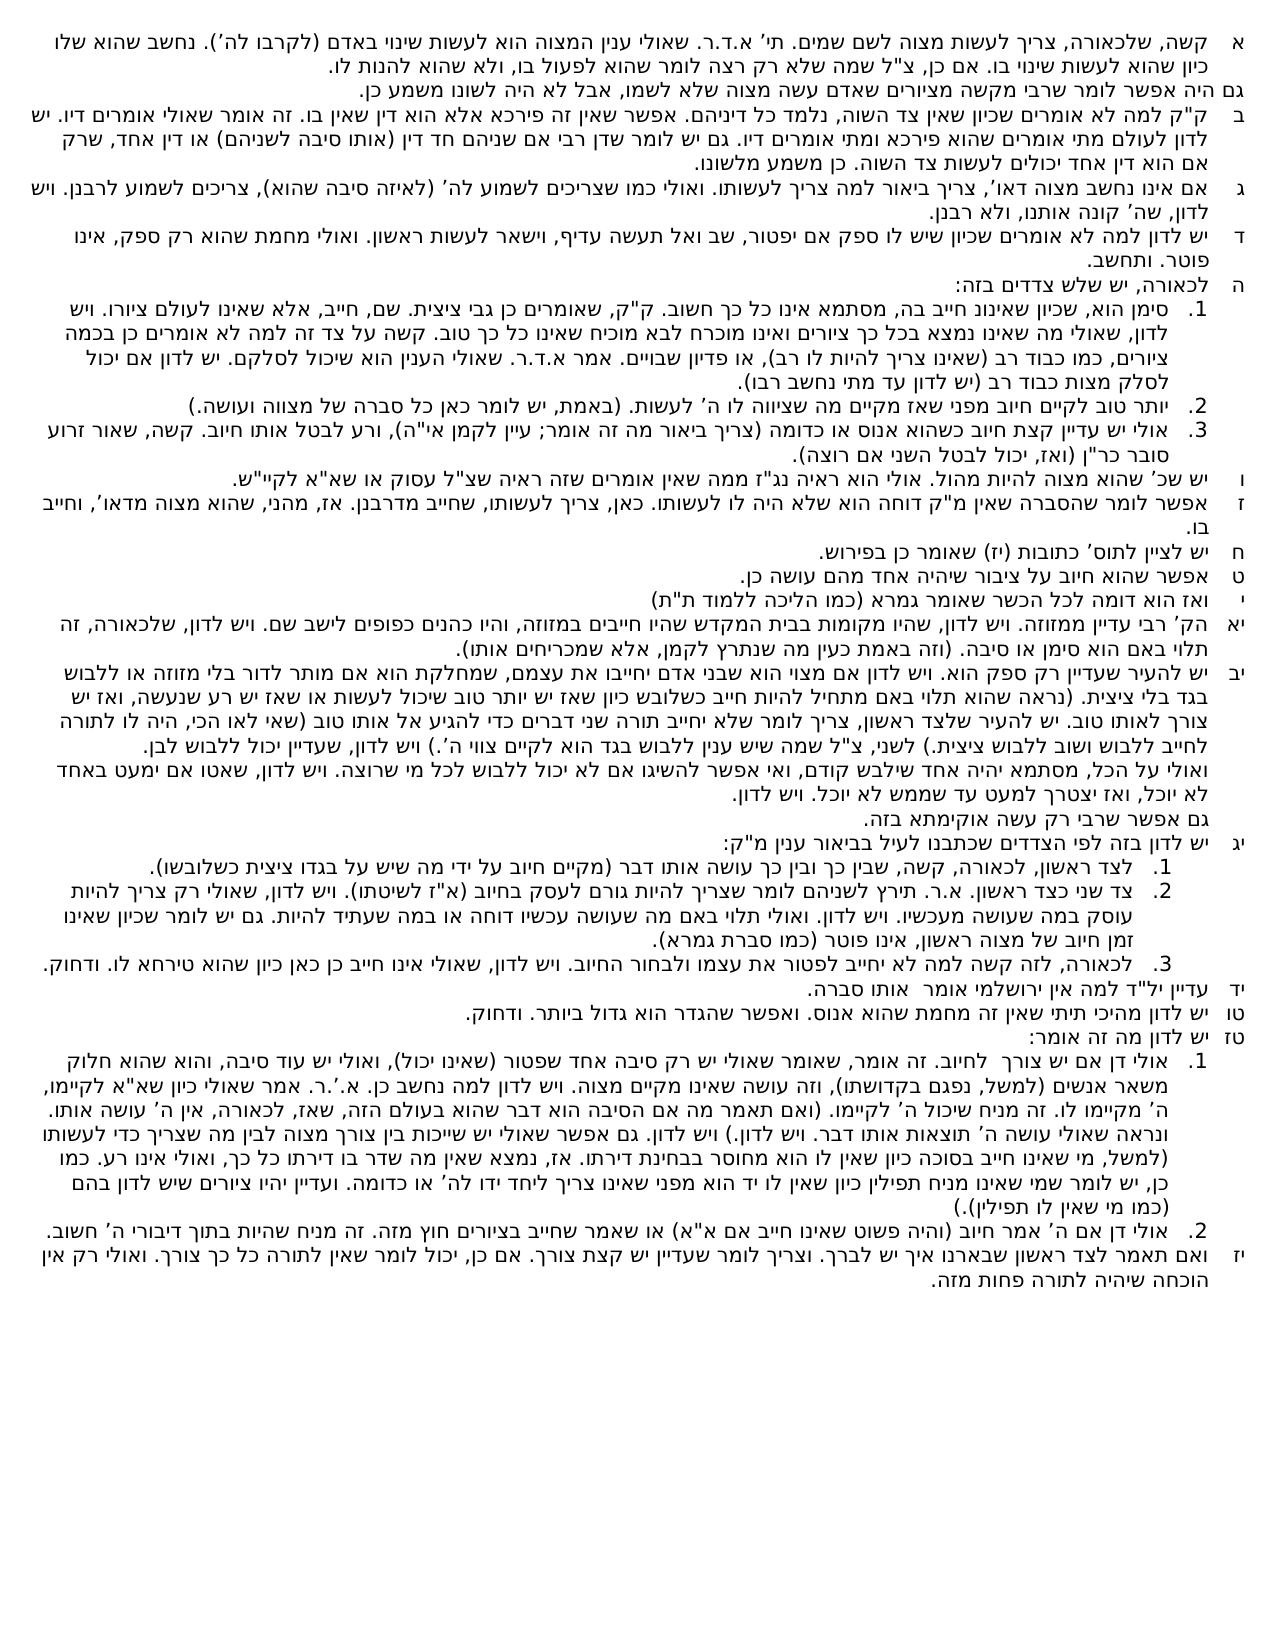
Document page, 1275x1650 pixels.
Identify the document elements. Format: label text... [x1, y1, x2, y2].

list אולי דן אם יש צורך לחיוב. זה אומר, שאומר שאולי יש רק סיבה אחד שפטור (שאינו יכול), ואולי יש עוד סיבה, והוא שהוא חלוק משאר אנשים (למשל, נפגם בקדושתו), וזה עושה שאינו מקיים מצוה. ויש לדון למה נחשב כן. א.’.ר. אמר שאולי כיון שא"א לקיימו, ה’ מקיימו לו. זה מניח שיכול ה’ לקיימו. (ואם תאמר מה אם הסיבה הוא דבר שהוא בעולם הזה, שאז, לכאורה, אין ה’ עושה אותו. ונראה שאולי עושה ה’ תוצאות אותו דבר. ויש לדון.) ויש לדון. גם אפשר שאולי יש שייכות בין צורך מצוה לבין מה שצריך כדי לעשותו (למשל, מי שאינו חייב בסוכה כיון שאין לו הוא מחוסר בבחינת דירתו. אז, נמצא שאין מה שדר בו דירתו כל כך, ואולי אינו רע. כמו כן, יש לומר שמי שאינו מניח תפילין כיון שאין לו יד הוא מפני שאינו צריך ליחד ידו לה’ או כדומה. ועדיין יהיו ציורים שיש לדון בהם (כמו מי שאין לו תפילין).) [30, 1049, 1207, 1219]
list ק"ק למה לא אומרים שכיון שאין צד השוה, נלמד כל דיניהם. אפשר שאין זה פירכא אלא הוא דין שאין בו. זה אומר שאולי אומרים דיו. יש לדון לעולם מתי אומרים שהוא פירכא ומתי אומרים דיו. גם יש לומר שדן רבי אם שניהם חד דין (אותו סיבה לשניהם) או דין אחד, שרק אם הוא דין אחד יכולים לעשות צד השוה. כן משמע מלשונו. [30, 103, 1245, 176]
list יותר טוב לקיים חיוב מפני שאז מקיים מה שציווה לו ה’ לעשות. (באמת, יש לומר כאן כל סברה של מצווה ועושה.) [30, 394, 1207, 418]
list עדיין יל"ד למה אין ירושלמי אומר אותו סברה. [30, 977, 1245, 1001]
list גם היה אפשר לומר שרבי מקשה מציורים שאדם עשה מצוה שלא לשמו, אבל לא היה לשונו משמע כן. [30, 78, 1245, 103]
list יש לדון מה זה אומר: [30, 1025, 1245, 1049]
list קשה, שלכאורה, צריך לעשות מצוה לשם שמים. תי’ א.ד.ר. שאולי ענין המצוה הוא לעשות שינוי באדם (לקרבו לה’). נחשב שהוא שלו כיון שהוא לעשות שינוי בו. אם כן, צ"ל שמה שלא רק רצה לומר שהוא לפעול בו, ולא שהוא להנות לו. [30, 30, 1245, 78]
list אפשר שהוא חיוב על ציבור שיהיה אחד מהם עושה כן. [30, 564, 1245, 588]
list ואם תאמר לצד ראשון שבארנו איך יש לברך. וצריך לומר שעדיין יש קצת צורך. אם כן, יכול לומר שאין לתורה כל כך צורך. ואולי רק אין הוכחה שיהיה לתורה פחות מזה. [30, 1243, 1245, 1292]
list צד שני כצד ראשון. א.ר. תירץ לשניהם לומר שצריך להיות גורם לעסק בחיוב (א"ז לשיטתו). ויש לדון, שאולי רק צריך להיות עוסק במה שעושה מעכשיו. ויש לדון. ואולי תלוי באם מה שעושה עכשיו דוחה או במה שעתיד להיות. גם יש לומר שכיון שאינו זמן חיוב של מצוה ראשון, אינו פוטר (כמו סברת גמרא). [30, 879, 1172, 952]
list הק’ רבי עדיין ממזוזה. ויש לדון, שהיו מקומות בבית המקדש שהיו חייבים במזוזה, והיו כהנים כפופים לישב שם. ויש לדון, שלכאורה, זה תלוי באם הוא סימן או סיבה. (וזה באמת כעין מה שנתרץ לקמן, אלא שמכריחים אותו). [30, 612, 1245, 661]
list אפשר לומר שהסברה שאין מ"ק דוחה הוא שלא היה לו לעשותו. כאן, צריך לעשותו, שחייב מדרבנן. אז, מהני, שהוא מצוה מדאו’, וחייב בו. [30, 491, 1245, 540]
list ואז הוא דומה לכל הכשר שאומר גמרא (כמו הליכה ללמוד ת"ת) [30, 588, 1245, 612]
list אולי דן אם ה’ אמר חיוב (והיה פשוט שאינו חייב אם א"א) או שאמר שחייב בציורים חוץ מזה. זה מניח שהיות בתוך דיבורי ה’ חשוב. [30, 1219, 1207, 1243]
list יש לדון למה לא אומרים שכיון שיש לו ספק אם יפטור, שב ואל תעשה עדיף, וישאר לעשות ראשון. ואולי מחמת שהוא רק ספק, אינו פוטר. ותחשב. [30, 224, 1245, 273]
list לכאורה, יש שלש צדדים בזה: [30, 273, 1245, 297]
list לכאורה, לזה קשה למה לא יחייב לפטור את עצמו ולבחור החיוב. ויש לדון, שאולי אינו חייב כן כאן כיון שהוא טירחא לו. ודחוק. [30, 952, 1172, 977]
list לצד ראשון, לכאורה, קשה, שבין כך ובין כך עושה אותו דבר (מקיים חיוב על ידי מה שיש על בגדו ציצית כשלובשו). [30, 855, 1172, 879]
list יש לציין לתוס’ כתובות (יז) שאומר כן בפירוש. [30, 540, 1245, 564]
list אולי יש עדיין קצת חיוב כשהוא אנוס או כדומה (צריך ביאור מה זה אומר; עיין לקמן אי"ה), ורע לבטל אותו חיוב. קשה, שאור זרוע סובר כר"ן (ואז, יכול לבטל השני אם רוצה). [30, 418, 1207, 467]
list יש לדון מהיכי תיתי שאין זה מחמת שהוא אנוס. ואפשר שהגדר הוא גדול ביותר. ודחוק. [30, 1001, 1245, 1025]
list יש לדון בזה לפי הצדדים שכתבנו לעיל בביאור ענין מ"ק: [30, 831, 1245, 855]
list יש שכ’ שהוא מצוה להיות מהול. אולי הוא ראיה נג"ז ממה שאין אומרים שזה ראיה שצ"ל עסוק או שא"א לקיי"ש. [30, 467, 1245, 491]
list ואולי על הכל, מסתמא יהיה אחד שילבש קודם, ואי אפשר להשיגו אם לא יכול ללבוש לכל מי שרוצה. ויש לדון, שאטו אם ימעט באחד לא יוכל, ואז יצטרך למעט עד שממש לא יוכל. ויש לדון. [30, 758, 1245, 807]
list סימן הוא, שכיון שאינונ חייב בה, מסתמא אינו כל כך חשוב. ק"ק, שאומרים כן גבי ציצית. שם, חייב, אלא שאינו לעולם ציורו. ויש לדון, שאולי מה שאינו נמצא בכל כך ציורים ואינו מוכרח לבא מוכיח שאינו כל כך טוב. קשה על צד זה למה לא אומרים כן בכמה ציורים, כמו כבוד רב (שאינו צריך להיות לו רב), או פדיון שבויים. אמר א.ד.ר. שאולי הענין הוא שיכול לסלקם. יש לדון אם יכול לסלק מצות כבוד רב (יש לדון עד מתי נחשב רבו). [30, 297, 1207, 394]
list יש להעיר שעדיין רק ספק הוא. ויש לדון אם מצוי הוא שבני אדם יחייבו את עצמם, שמחלקת הוא אם מותר לדור בלי מזוזה או ללבוש בגד בלי ציצית. (נראה שהוא תלוי באם מתחיל להיות חייב כשלובש כיון שאז יש יותר טוב שיכול לעשות או שאז יש רע שנעשה, ואז יש צורך לאותו טוב. יש להעיר שלצד ראשון, צריך לומר שלא יחייב תורה שני דברים כדי להגיע אל אותו טוב (שאי לאו הכי, היה לו לתורה לחייב ללבוש ושוב ללבוש ציצית.) לשני, צ"ל שמה שיש ענין ללבוש בגד הוא לקיים צווי ה’.) ויש לדון, שעדיין יכול ללבוש לבן. [30, 661, 1245, 758]
list אם אינו נחשב מצוה דאו’, צריך ביאור למה צריך לעשותו. ואולי כמו שצריכים לשמוע לה’ (לאיזה סיבה שהוא), צריכים לשמוע לרבנן. ויש לדון, שה’ קונה אותנו, ולא רבנן. [30, 176, 1245, 224]
list גם אפשר שרבי רק עשה אוקימתא בזה. [30, 807, 1245, 831]
